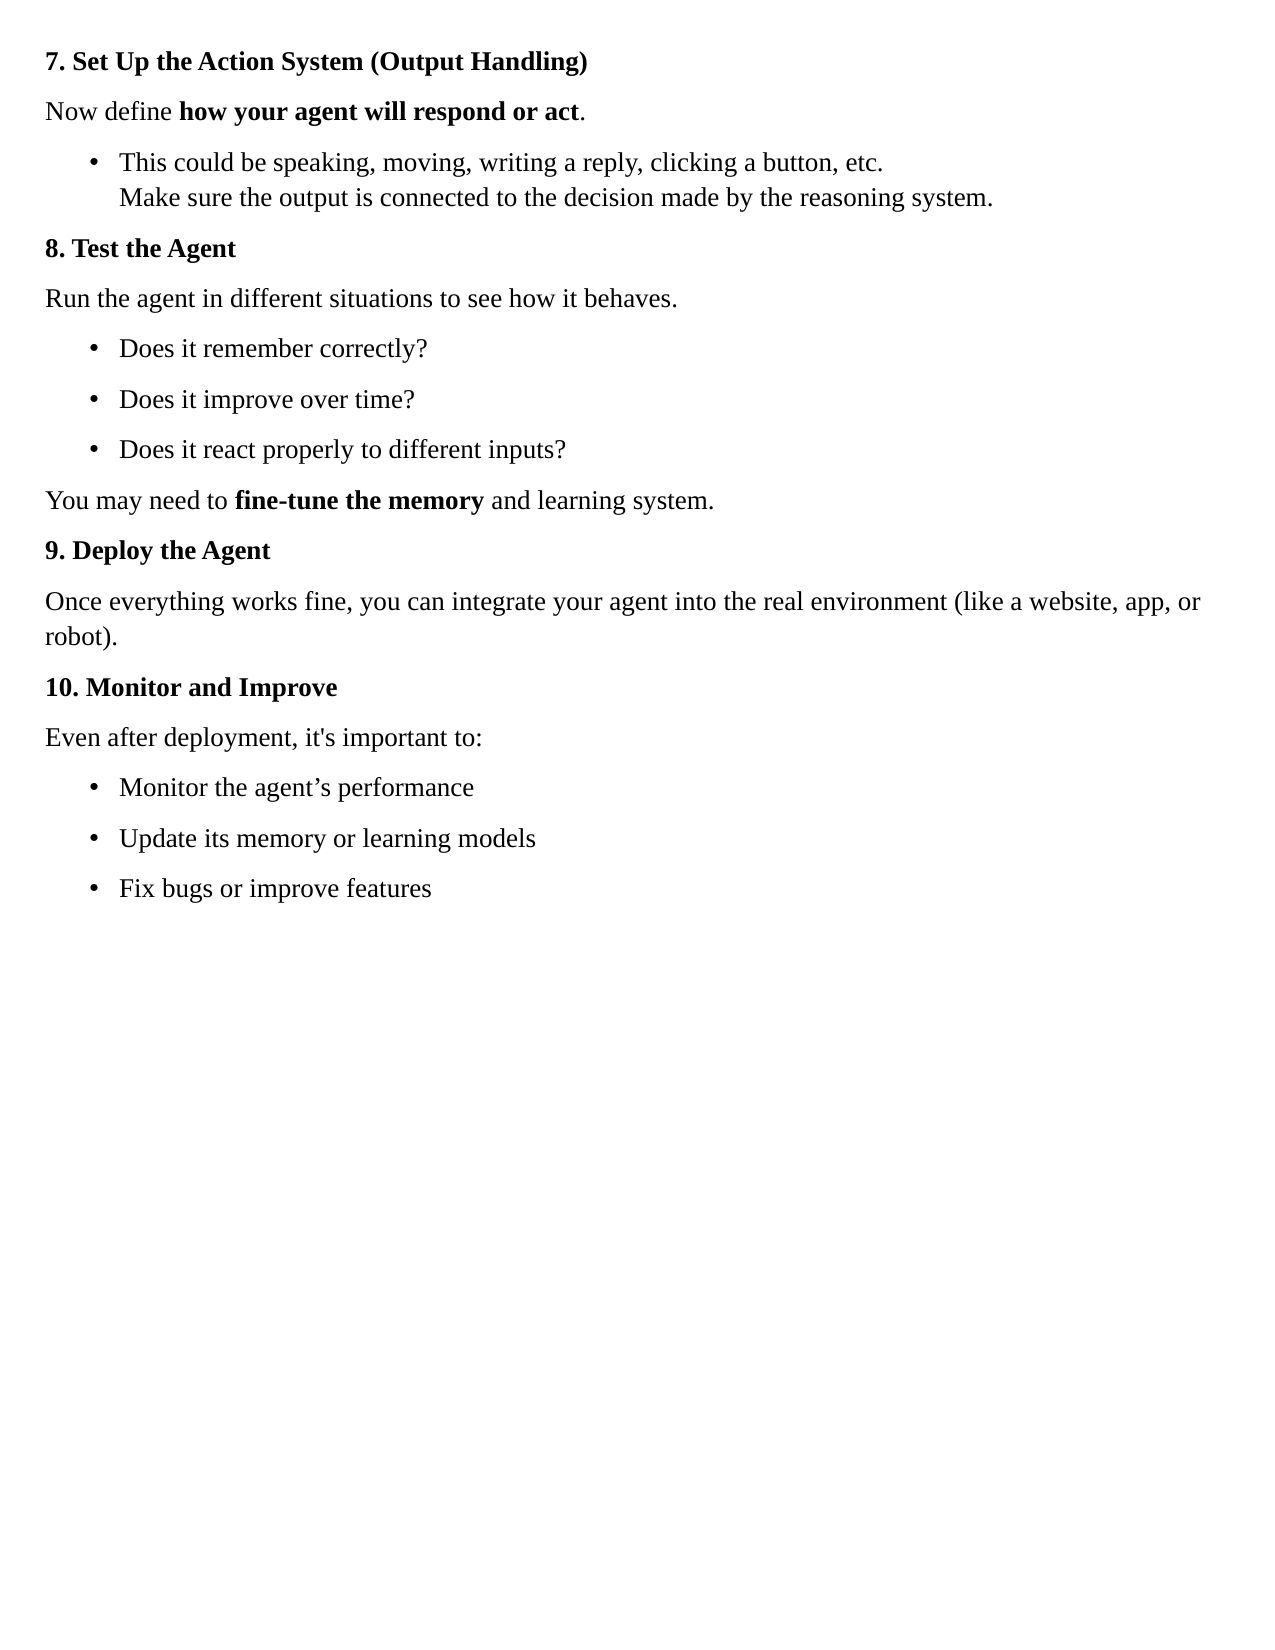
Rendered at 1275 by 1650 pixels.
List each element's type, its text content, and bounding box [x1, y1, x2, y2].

text Once everything works fine, you can integrate your agent into the real environment (like a website, app, or robot). [45, 584, 1230, 651]
text Run the agent in different situations to see how it behaves. [45, 282, 1230, 313]
list Does it remember correctly? [89, 332, 1230, 364]
subtitle 8. Test the Agent [45, 232, 1230, 263]
subtitle 9. Deploy the Agent [45, 534, 1230, 565]
list This could be speaking, moving, writing a reply, clicking a button, etc. Make sure the output is connected to the decision made by the reasoning system. [89, 146, 1230, 213]
list Fix bugs or improve features [89, 872, 1230, 903]
text Even after deployment, it's important to: [45, 721, 1230, 752]
list Does it improve over time? [89, 383, 1230, 414]
list Does it react properly to different inputs? [89, 433, 1230, 465]
text You may need to fine-tune the memory and learning system. [45, 484, 1230, 515]
subtitle 7. Set Up the Action System (Output Handling) [45, 45, 1230, 76]
text Now define how your agent will respond or act. [45, 95, 1230, 126]
subtitle 10. Monitor and Improve [45, 671, 1230, 702]
list Update its memory or learning models [89, 822, 1230, 853]
list Monitor the agent’s performance [89, 771, 1230, 802]
